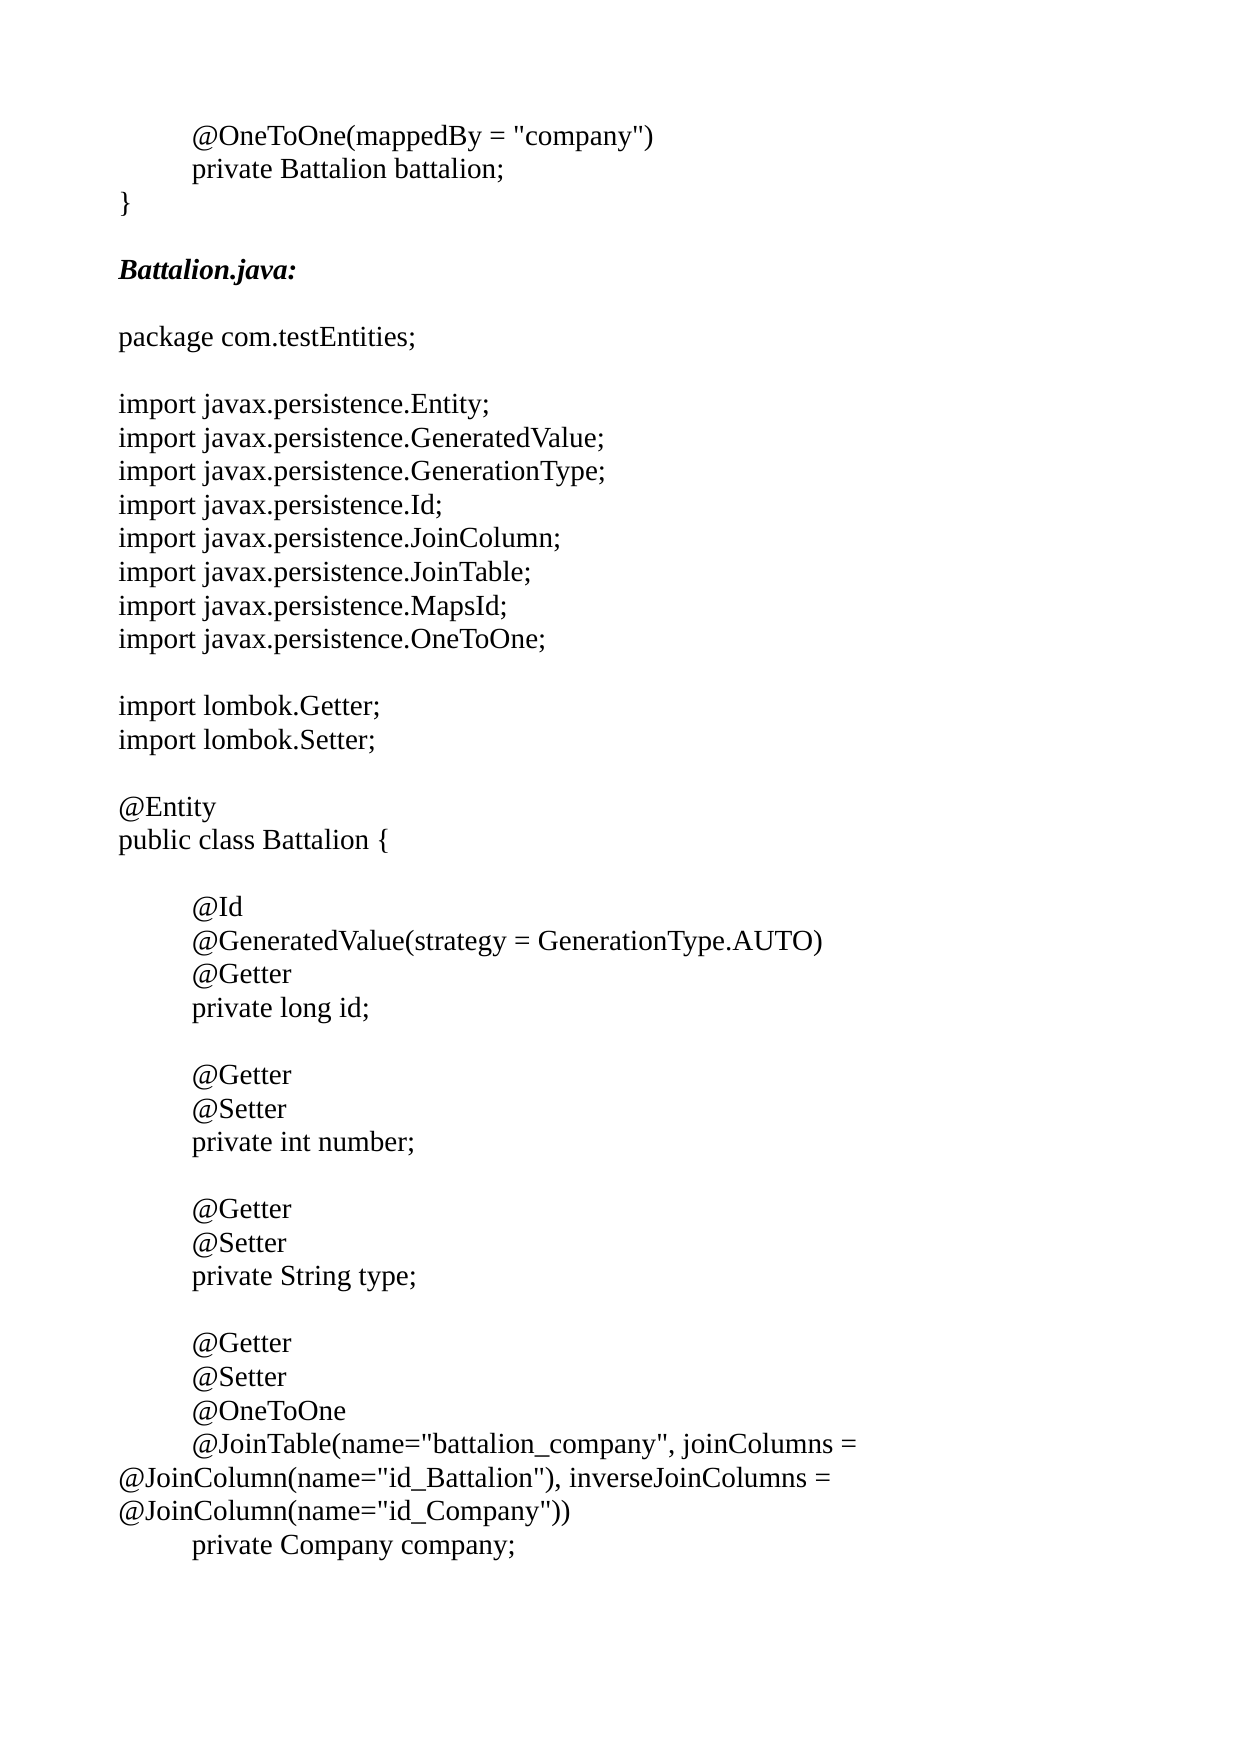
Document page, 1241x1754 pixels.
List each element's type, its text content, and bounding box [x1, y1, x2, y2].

text import javax.persistence.Entity; [118, 386, 1122, 420]
text @Getter [118, 1326, 1122, 1359]
text @Setter [118, 1225, 1122, 1258]
text import javax.persistence.Id; [118, 487, 1122, 521]
text private int number; [118, 1124, 1122, 1158]
text import javax.persistence.OneToOne; [118, 621, 1122, 655]
text @Setter [118, 1091, 1122, 1124]
text private Company company; [118, 1527, 1122, 1560]
text private Battalion battalion; [118, 152, 1122, 185]
text @Entity [118, 789, 1122, 822]
text @GeneratedValue(strategy = GenerationType.AUTO) [118, 923, 1122, 957]
text } [118, 185, 1122, 219]
text import javax.persistence.GeneratedValue; [118, 420, 1122, 453]
text private long id; [118, 990, 1122, 1024]
text import lombok.Getter; [118, 688, 1122, 722]
text @Getter [118, 1057, 1122, 1091]
text @Getter [118, 1191, 1122, 1225]
text import javax.persistence.GenerationType; [118, 453, 1122, 487]
text import javax.persistence.JoinColumn; [118, 521, 1122, 554]
text @JoinTable(name="battalion_company", joinColumns = @JoinColumn(name="id_Battalion"), inverseJoinColumns = @JoinColumn(name="id_Company")) [118, 1426, 1122, 1527]
text @Setter [118, 1359, 1122, 1393]
text @OneToOne(mappedBy = "company") [118, 118, 1122, 152]
text Battalion.java: [118, 252, 1122, 286]
text @Getter [118, 957, 1122, 990]
text public class Battalion { [118, 822, 1122, 856]
text package com.testEntities; [118, 319, 1122, 353]
text @Id [118, 889, 1122, 923]
text import javax.persistence.MapsId; [118, 588, 1122, 621]
text @OneToOne [118, 1393, 1122, 1426]
text private String type; [118, 1258, 1122, 1292]
text import lombok.Setter; [118, 722, 1122, 755]
text import javax.persistence.JoinTable; [118, 554, 1122, 588]
